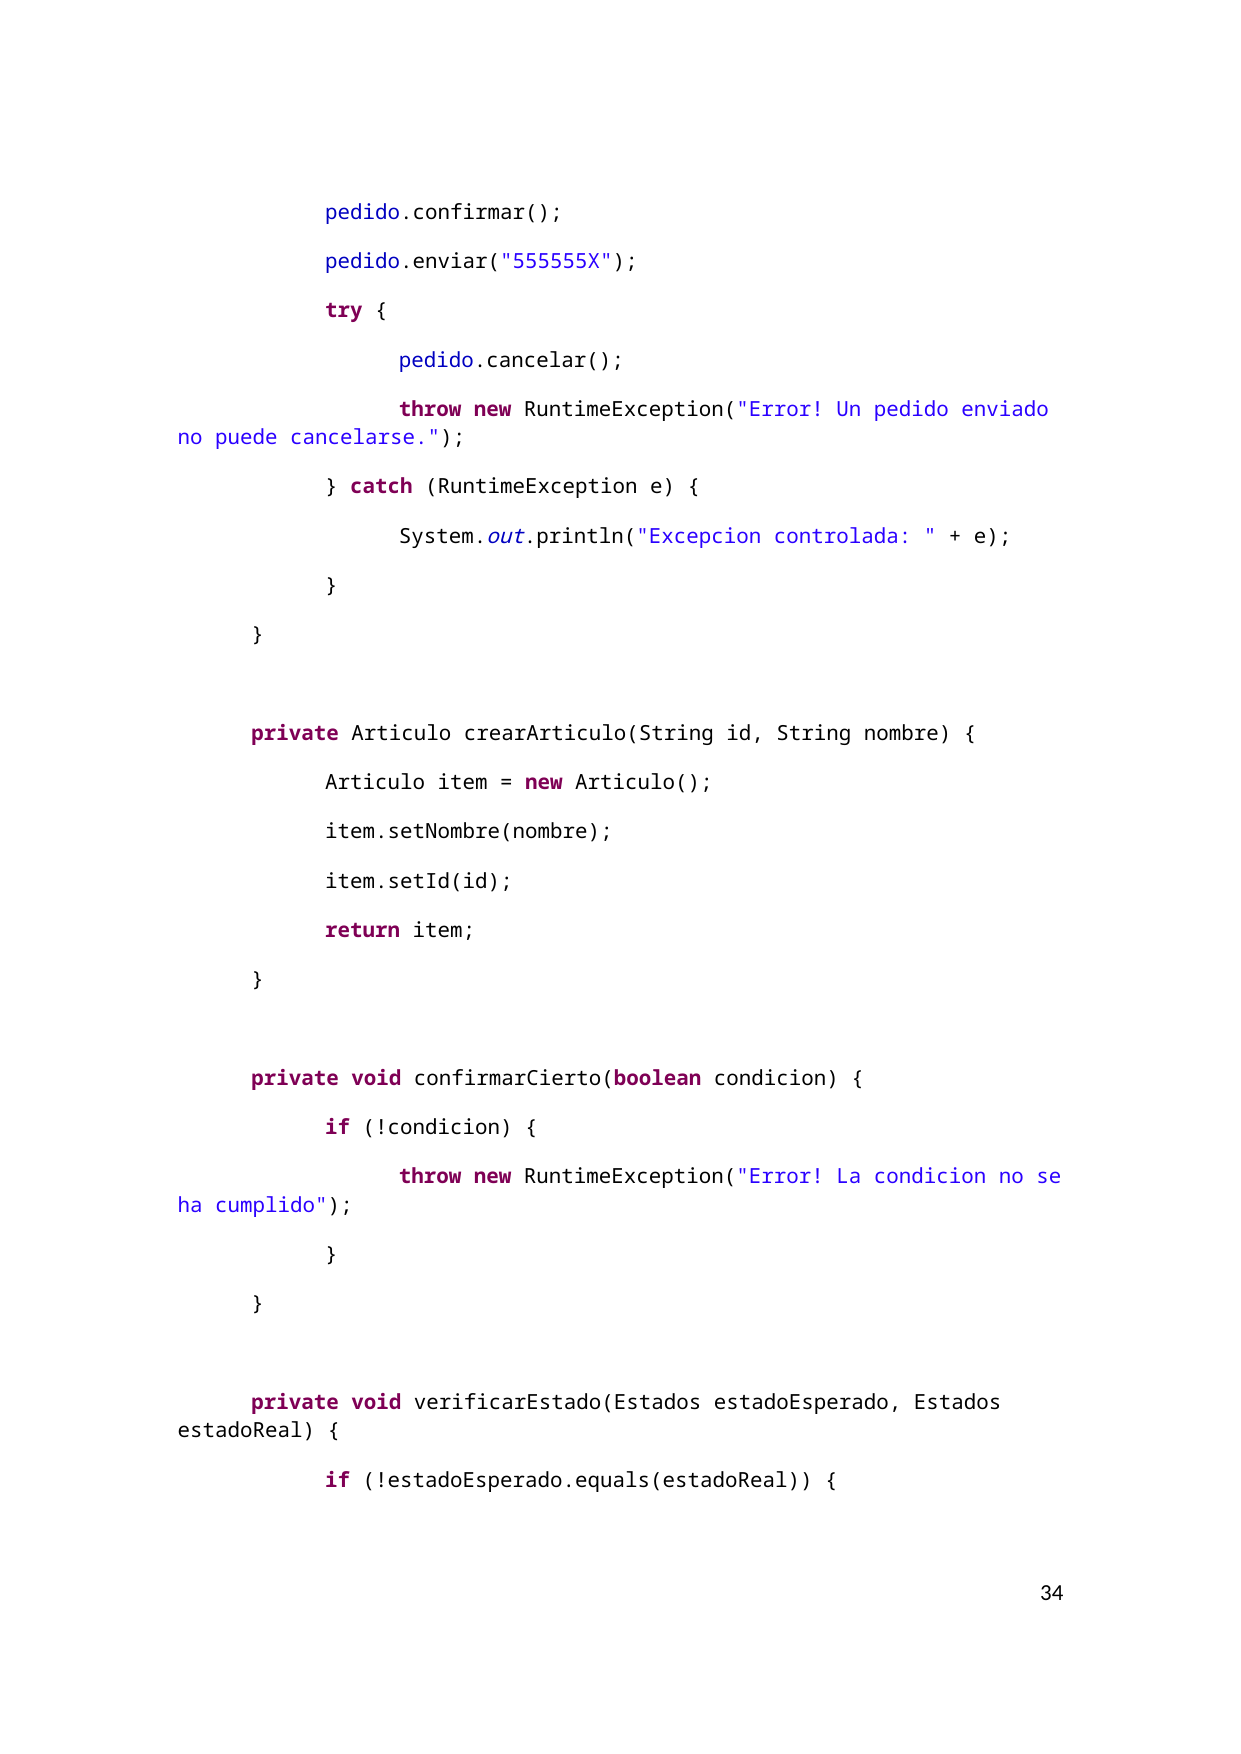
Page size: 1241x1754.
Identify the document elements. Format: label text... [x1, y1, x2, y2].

text return item; [177, 915, 1063, 943]
text Articulo item = new Articulo(); [177, 767, 1063, 796]
text private void verificarEstado(Estados estadoEsperado, Estados estadoReal) { [177, 1387, 1063, 1444]
text if (!estadoEsperado.equals(estadoReal)) { [177, 1465, 1063, 1493]
text throw new RuntimeException("Error! Un pedido enviado no puede cancelarse."); [177, 394, 1063, 451]
text try { [177, 295, 1063, 324]
text pedido.confirmar(); [177, 197, 1063, 225]
text } [177, 964, 1063, 993]
text throw new RuntimeException("Error! La condicion no se ha cumplido"); [177, 1161, 1063, 1218]
text } [177, 1288, 1063, 1317]
text pedido.enviar("555555X"); [177, 246, 1063, 274]
text item.setNombre(nombre); [177, 817, 1063, 845]
text } [177, 619, 1063, 648]
text } [177, 570, 1063, 599]
text System.out.println("Excepcion controlada: " + e); [177, 521, 1063, 549]
text private Articulo crearArticulo(String id, String nombre) { [177, 718, 1063, 746]
text } [177, 1239, 1063, 1268]
text } catch (RuntimeException e) { [177, 472, 1063, 500]
text if (!condicion) { [177, 1112, 1063, 1141]
text pedido.cancelar(); [177, 345, 1063, 373]
text item.setId(id); [177, 866, 1063, 894]
text private void confirmarCierto(boolean condicion) { [177, 1063, 1063, 1091]
